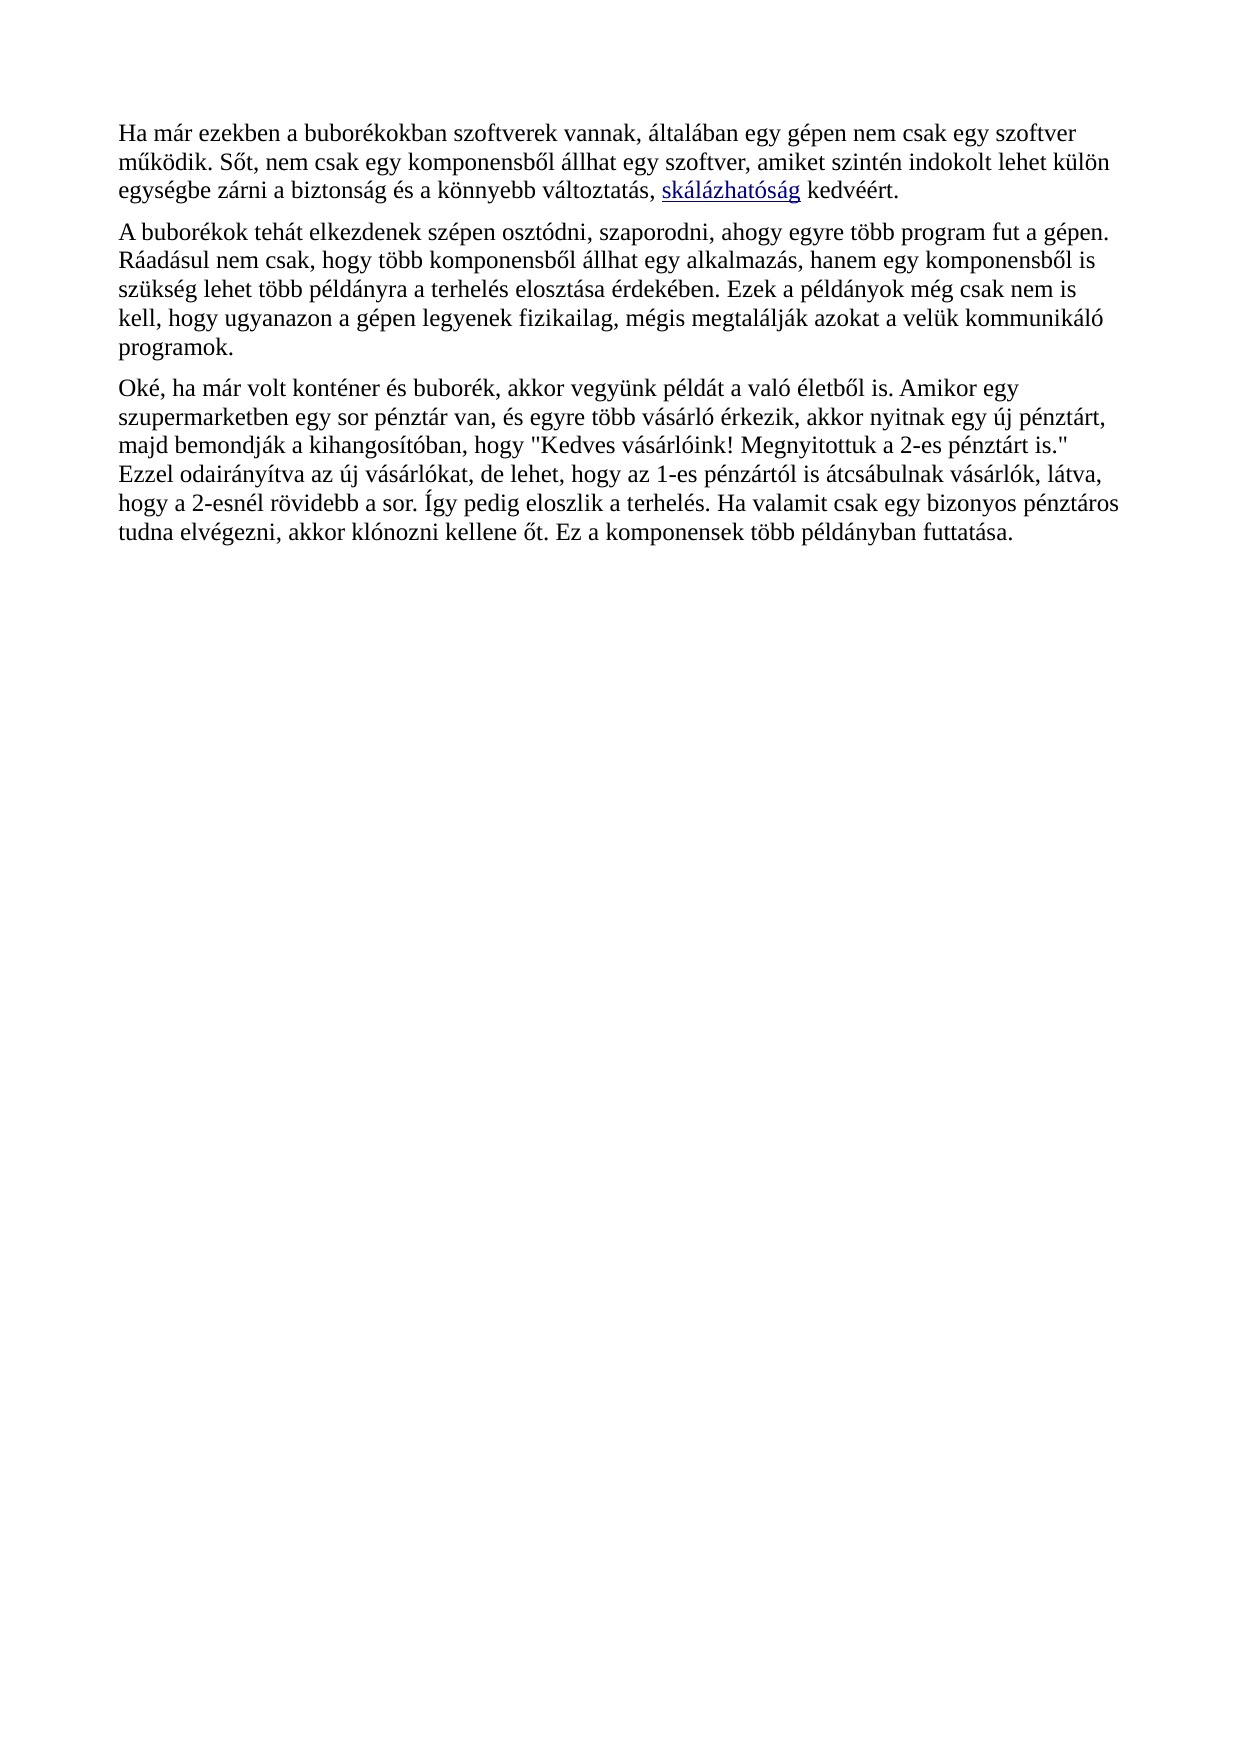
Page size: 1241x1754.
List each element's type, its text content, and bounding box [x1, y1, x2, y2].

text A buborékok tehát elkezdenek szépen osztódni, szaporodni, ahogy egyre több program fut a gépen. Ráadásul nem csak, hogy több komponensből állhat egy alkalmazás, hanem egy komponensből is szükség lehet több példányra a terhelés elosztása érdekében. Ezek a példányok még csak nem is kell, hogy ugyanazon a gépen legyenek fizikailag, mégis megtalálják azokat a velük kommunikáló programok. [118, 217, 1122, 361]
text Ha már ezekben a buborékokban szoftverek vannak, általában egy gépen nem csak egy szoftver működik. Sőt, nem csak egy komponensből állhat egy szoftver, amiket szintén indokolt lehet külön egységbe zárni a biztonság és a könnyebb változtatás, skálázhatóság kedvéért. [118, 118, 1122, 204]
text Oké, ha már volt konténer és buborék, akkor vegyünk példát a való életből is. Amikor egy szupermarketben egy sor pénztár van, és egyre több vásárló érkezik, akkor nyitnak egy új pénztárt, majd bemondják a kihangosítóban, hogy "Kedves vásárlóink! Megnyitottuk a 2-es pénztárt is." Ezzel odairányítva az új vásárlókat, de lehet, hogy az 1-es pénzártól is átcsábulnak vásárlók, látva, hogy a 2-esnél rövidebb a sor. Így pedig eloszlik a terhelés. Ha valamit csak egy bizonyos pénztáros tudna elvégezni, akkor klónozni kellene őt. Ez a komponensek több példányban futtatása. [118, 373, 1122, 546]
